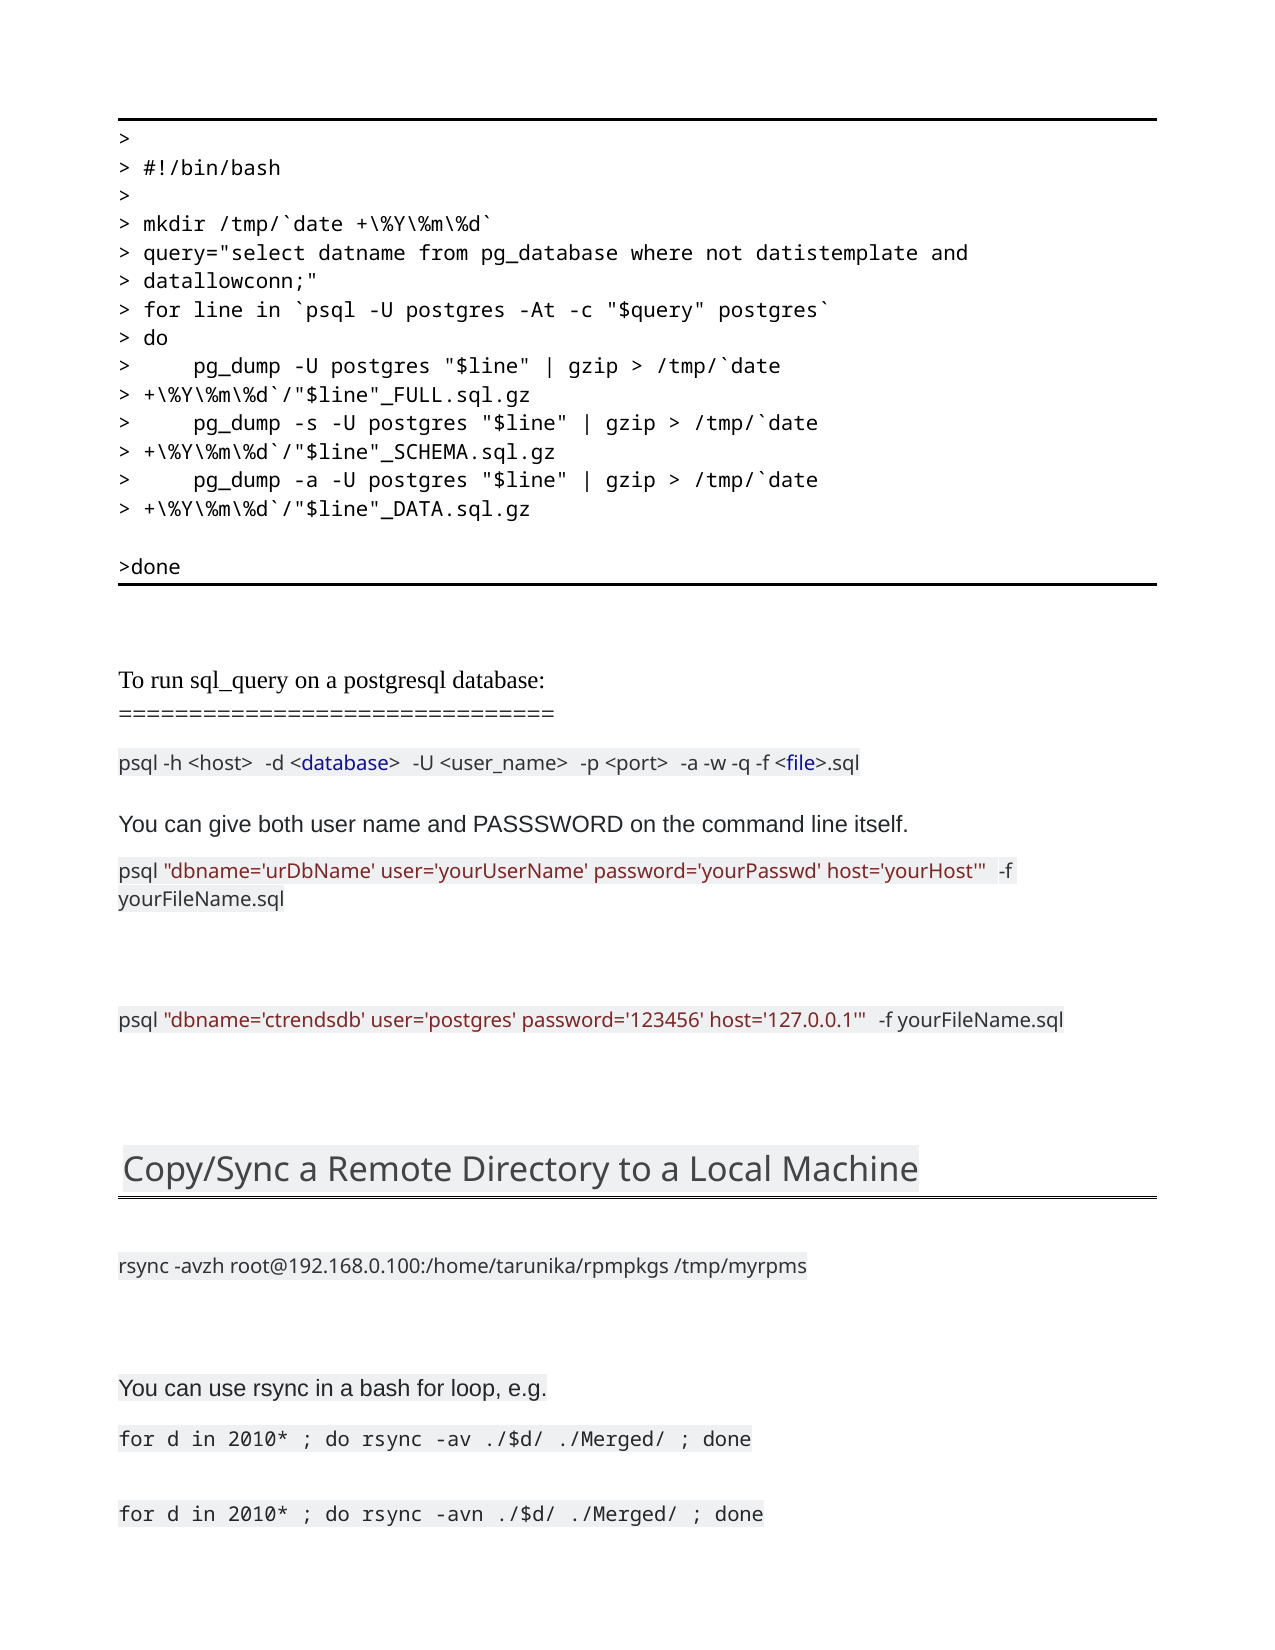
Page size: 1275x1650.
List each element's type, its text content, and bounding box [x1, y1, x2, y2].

text > [118, 121, 1157, 153]
text > +\%Y\%m\%d`/"$line"_DATA.sql.gz [118, 494, 1157, 522]
text > +\%Y\%m\%d`/"$line"_SCHEMA.sql.gz [118, 437, 1157, 465]
text >done [118, 546, 1157, 583]
text > mkdir /tmp/`date +\%Y\%m\%d` [118, 209, 1157, 238]
text You can give both user name and PASSSWORD on the command line itself. [118, 776, 1157, 837]
text > datallowconn;" [118, 266, 1157, 295]
text > pg_dump -a -U postgres "$line" | gzip > /tmp/`date [118, 465, 1157, 494]
text > pg_dump -s -U postgres "$line" | gzip > /tmp/`date [118, 408, 1157, 437]
text for d in 2010* ; do rsync -avn ./$d/ ./Merged/ ; done [118, 1500, 1157, 1527]
text rsync -avzh root@192.168.0.100:/home/tarunika/rpmpkgs /tmp/myrpms [118, 1252, 1157, 1280]
text > pg_dump -U postgres "$line" | gzip > /tmp/`date [118, 352, 1157, 380]
text psql "dbname='ctrendsdb' user='postgres' password='123456' host='127.0.0.1'" -f yourFileName.sql [118, 1006, 1157, 1033]
text psql -h <host> -d <database> -U <user_name> -p <port> -a -w -q -f <file>.sql [118, 748, 1157, 776]
text psql "dbname='urDbName' user='yourUserName' password='yourPasswd' host='yourHost'" -f yourFileName.sql [118, 857, 1157, 912]
text > do [118, 323, 1157, 352]
text > +\%Y\%m\%d`/"$line"_FULL.sql.gz [118, 380, 1157, 408]
text > #!/bin/bash [118, 153, 1157, 181]
text > [118, 181, 1157, 209]
subtitle Copy/Sync a Remote Directory to a Local Machine [118, 1141, 1157, 1196]
text > for line in `psql -U postgres -At -c "$query" postgres` [118, 295, 1157, 323]
text for d in 2010* ; do rsync -av ./$d/ ./Merged/ ; done [118, 1425, 1157, 1452]
text To run sql_query on a postgresql database: =============================== [118, 665, 1157, 728]
text > query="select datname from pg_database where not datistemplate and [118, 238, 1157, 266]
text You can use rsync in a bash for loop, e.g. [118, 1374, 1157, 1401]
